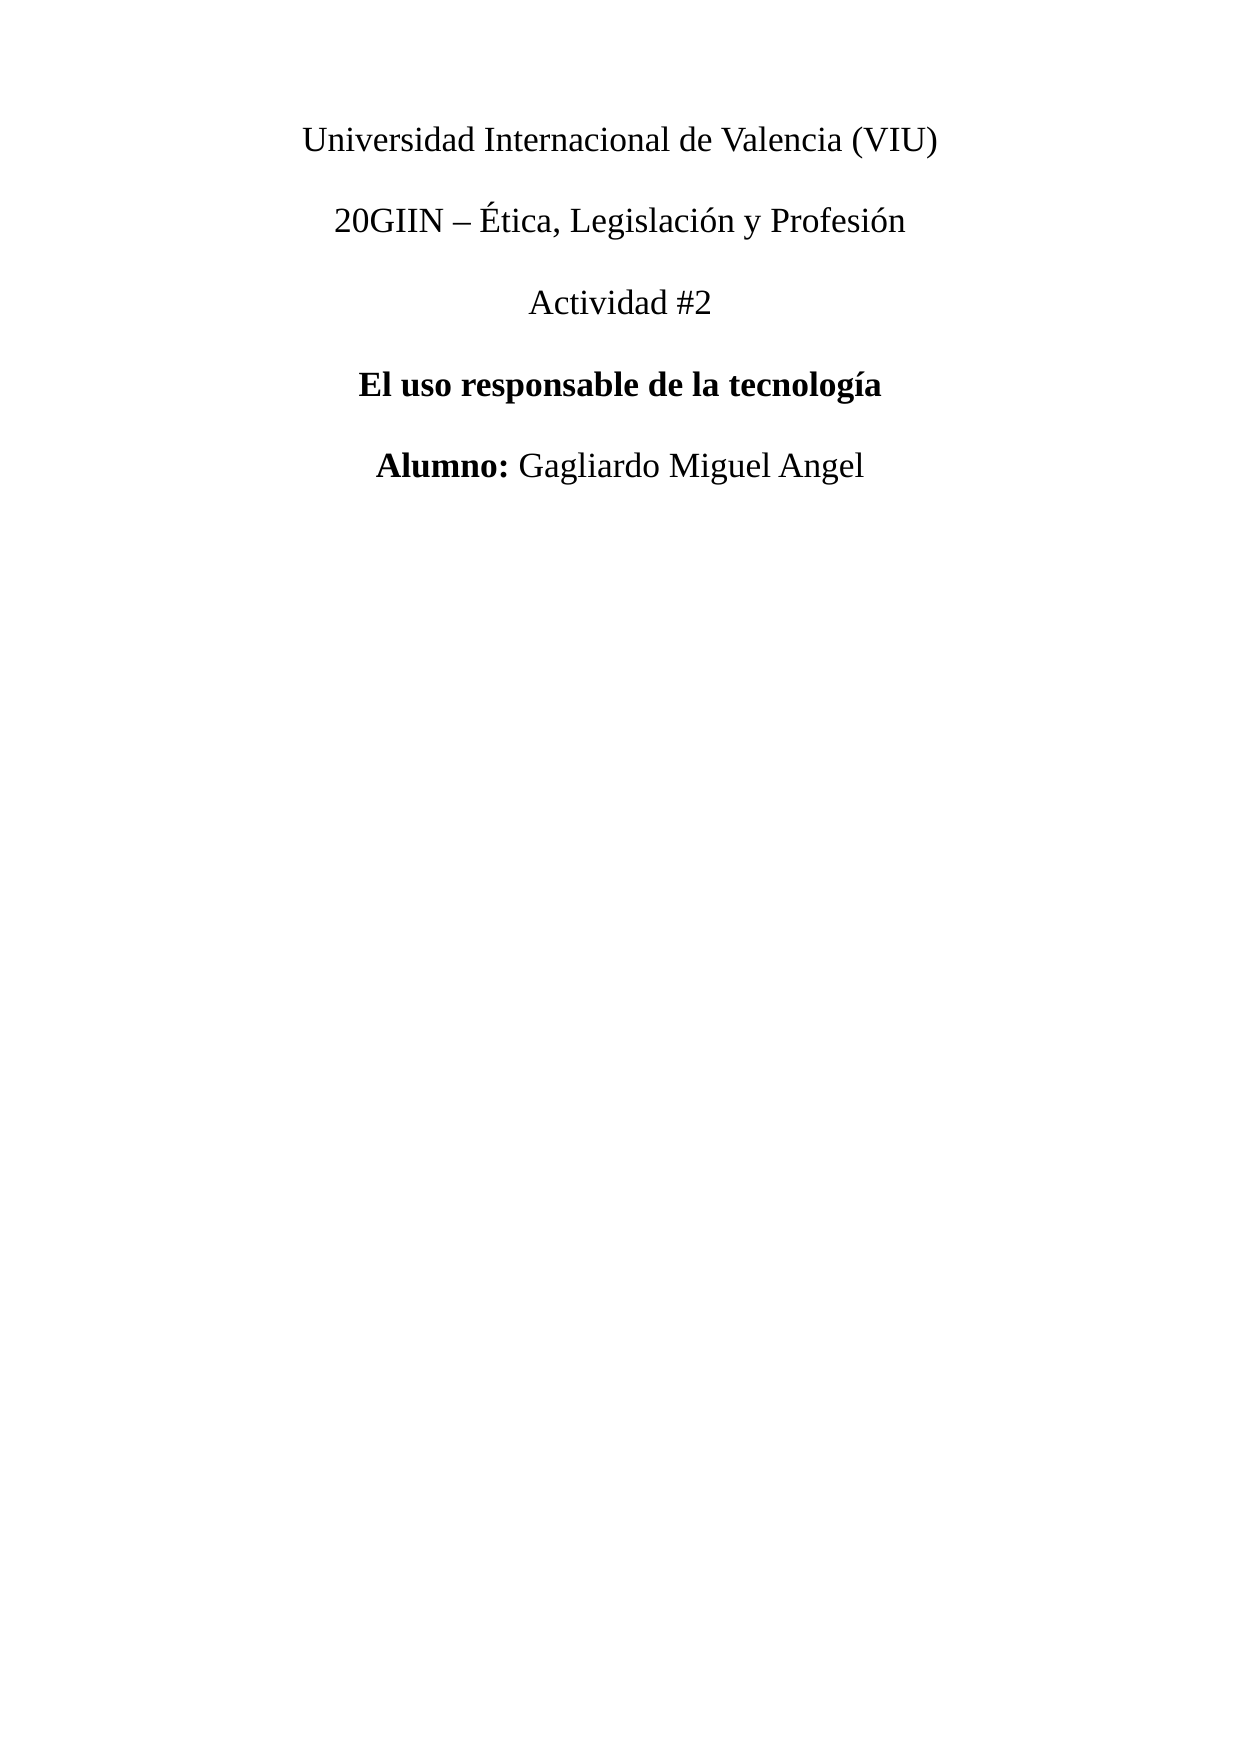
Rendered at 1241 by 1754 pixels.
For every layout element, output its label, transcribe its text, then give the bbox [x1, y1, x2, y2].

text Actividad #2 [118, 281, 1122, 322]
text Universidad Internacional de Valencia (VIU) [118, 118, 1122, 159]
text El uso responsable de la tecnología [118, 363, 1122, 404]
text Alumno: Gagliardo Miguel Angel [118, 445, 1122, 486]
text 20GIIN – Ética, Legislación y Profesión [118, 200, 1122, 241]
